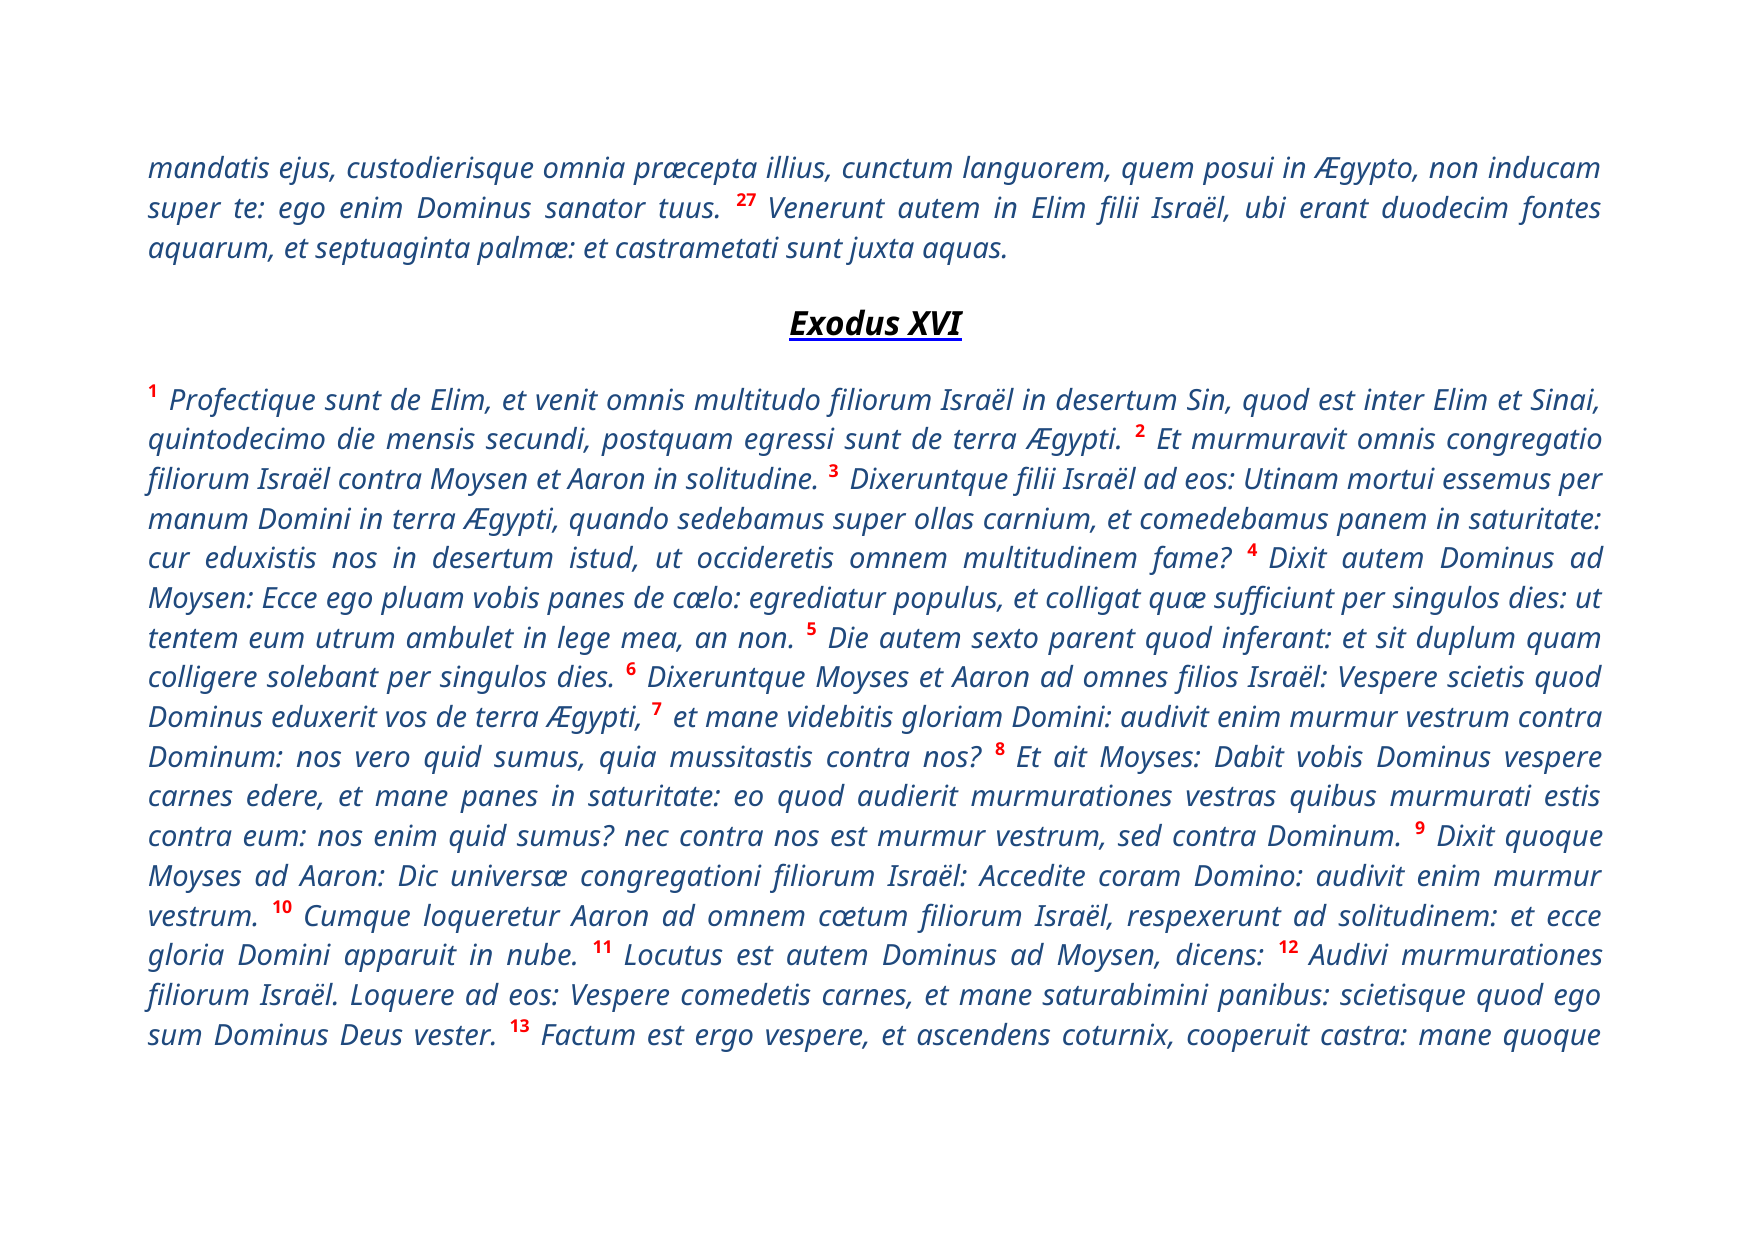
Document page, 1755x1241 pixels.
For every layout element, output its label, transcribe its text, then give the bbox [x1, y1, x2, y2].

text Exodus XVI [148, 300, 1606, 346]
text mandatis ejus, custodierisque omnia præcepta illius, cunctum languorem, quem posui in Ægypto, non inducam super te: ego enim Dominus sanator tuus. 27 Venerunt autem in Elim filii Israël, ubi erant duodecim fontes aquarum, et septuaginta palmæ: et castrametati sunt juxta aquas. [148, 148, 1606, 267]
text 1 Profectique sunt de Elim, et venit omnis multitudo filiorum Israël in desertum Sin, quod est inter Elim et Sinai, quintodecimo die mensis secundi, postquam egressi sunt de terra Ægypti. 2 Et murmuravit omnis congregatio filiorum Israël contra Moysen et Aaron in solitudine. 3 Dixeruntque filii Israël ad eos: Utinam mortui essemus per manum Domini in terra Ægypti, quando sedebamus super ollas carnium, et comedebamus panem in saturitate: cur eduxistis nos in desertum istud, ut occideretis omnem multitudinem fame? 4 Dixit autem Dominus ad Moysen: Ecce ego pluam vobis panes de cælo: egrediatur populus, et colligat quæ sufficiunt per singulos dies: ut tentem eum utrum ambulet in lege mea, an non. 5 Die autem sexto parent quod inferant: et sit duplum quam colligere solebant per singulos dies. 6 Dixeruntque Moyses et Aaron ad omnes filios Israël: Vespere scietis quod Dominus eduxerit vos de terra Ægypti, 7 et mane videbitis gloriam Domini: audivit enim murmur vestrum contra Dominum: nos vero quid sumus, quia mussitastis contra nos? 8 Et ait Moyses: Dabit vobis Dominus vespere carnes edere, et mane panes in saturitate: eo quod audierit murmurationes vestras quibus murmurati estis contra eum: nos enim quid sumus? nec contra nos est murmur vestrum, sed contra Dominum. 9 Dixit quoque Moyses ad Aaron: Dic universæ congregationi filiorum Israël: Accedite coram Domino: audivit enim murmur vestrum. 10 Cumque loqueretur Aaron ad omnem cœtum filiorum Israël, respexerunt ad solitudinem: et ecce gloria Domini apparuit in nube. 11 Locutus est autem Dominus ad Moysen, dicens: 12 Audivi murmurationes filiorum Israël. Loquere ad eos: Vespere comedetis carnes, et mane saturabimini panibus: scietisque quod ego sum Dominus Deus vester. 13 Factum est ergo vespere, et ascendens coturnix, cooperuit castra: mane quoque [148, 379, 1606, 1053]
